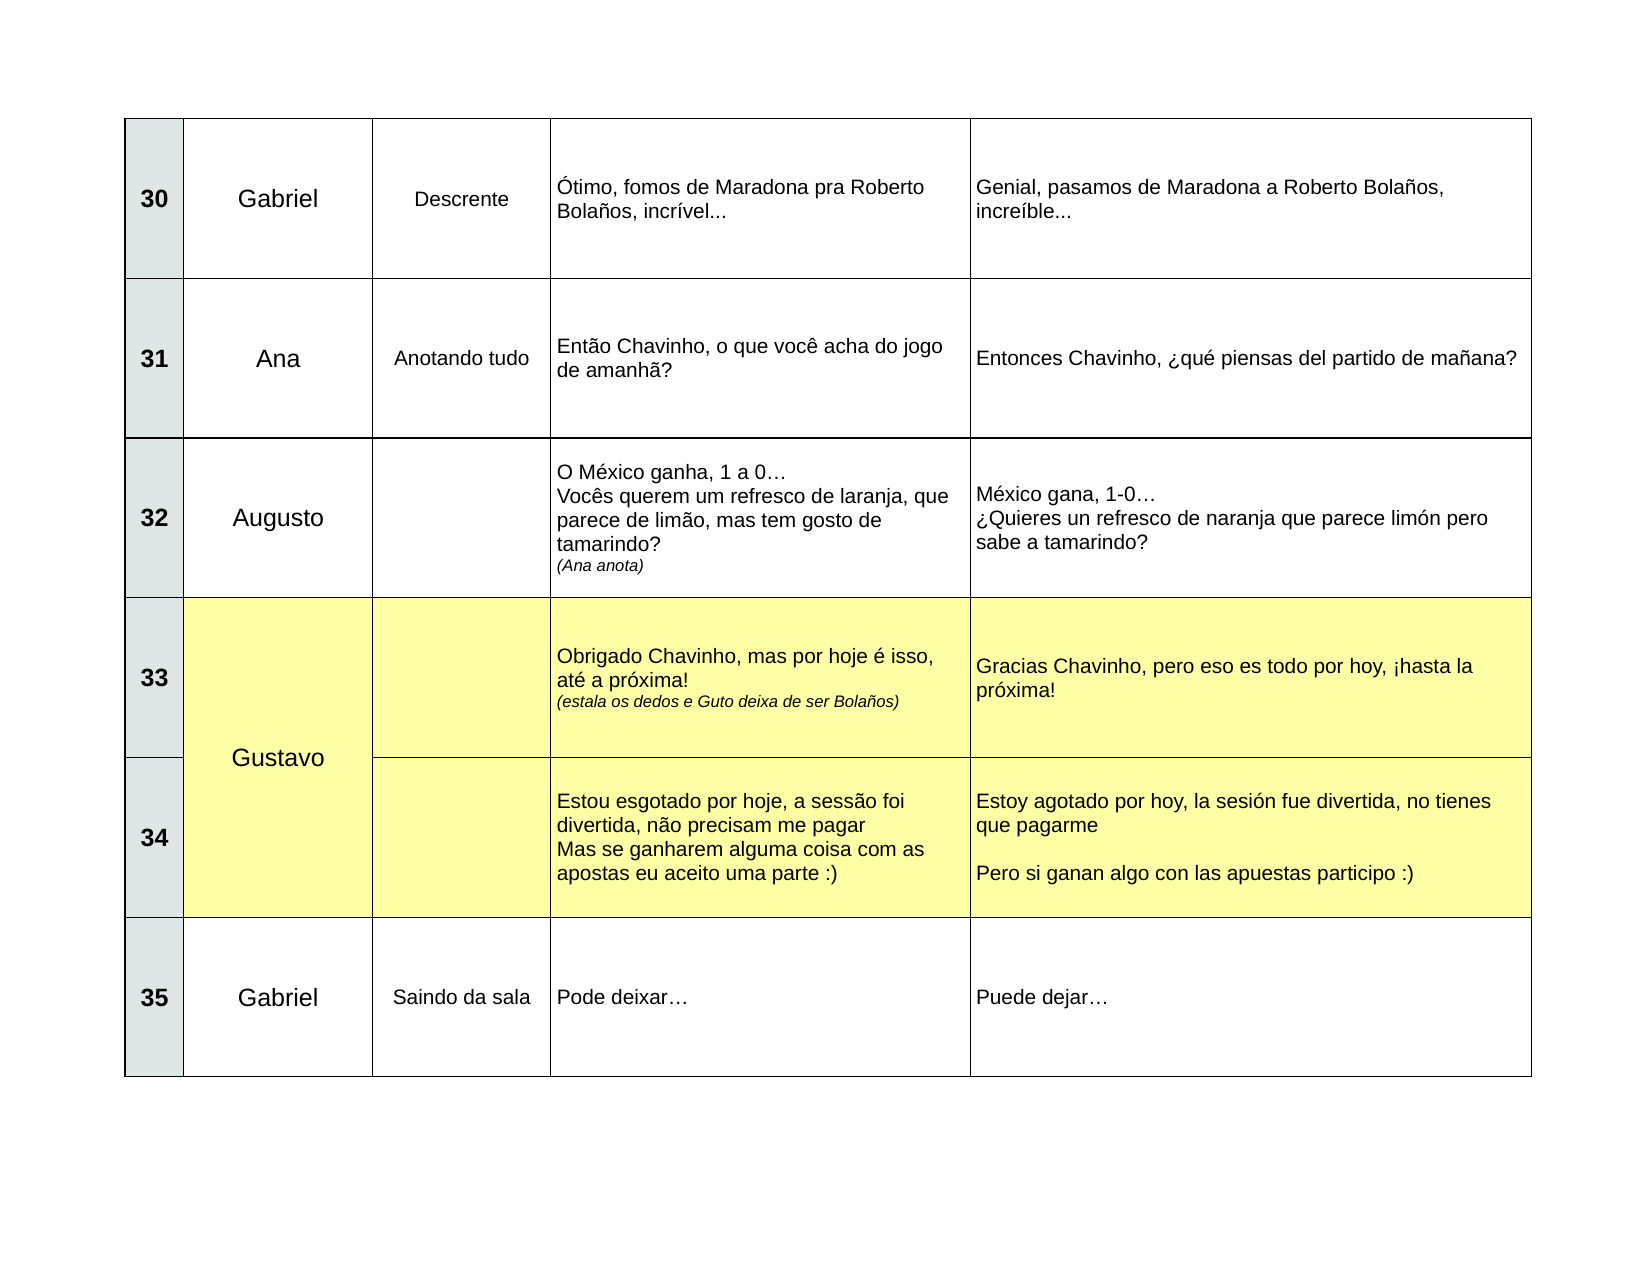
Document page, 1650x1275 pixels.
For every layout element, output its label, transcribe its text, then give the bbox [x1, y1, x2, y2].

table_cell Gracias Chavinho, pero eso es todo por hoy, ¡hasta la próxima! [971, 598, 1531, 757]
table_cell Gabriel [184, 918, 372, 1076]
table_cell Ana [184, 279, 372, 437]
table_cell Então Chavinho, o que você acha do jogo de amanhã? [551, 279, 970, 437]
table_cell Gabriel [184, 119, 372, 278]
table_cell 34 [126, 758, 183, 917]
table_cell Gustavo [184, 598, 372, 917]
table_cell Obrigado Chavinho, mas por hoje é isso, até a próxima! (estala os dedos e Guto deixa de ser Bolaños) [551, 598, 970, 757]
table_cell Estou esgotado por hoje, a sessão foi divertida, não precisam me pagar Mas se ganharem alguma coisa com as apostas eu aceito uma parte :) [551, 758, 970, 917]
table_cell [373, 598, 550, 757]
table_cell [373, 439, 550, 597]
table_cell O México ganha, 1 a 0… Vocês querem um refresco de laranja, que parece de limão, mas tem gosto de tamarindo? (Ana anota) [551, 439, 970, 597]
table_cell Ótimo, fomos de Maradona pra Roberto Bolaños, incrível... [551, 119, 970, 278]
table_cell 32 [126, 439, 183, 597]
table_cell Puede dejar… [971, 918, 1531, 1076]
table_cell Estoy agotado por hoy, la sesión fue divertida, no tienes que pagarme Pero si ganan algo con las apuestas participo :) [971, 758, 1531, 917]
table_cell Saindo da sala [373, 918, 550, 1076]
table_cell Pode deixar… [551, 918, 970, 1076]
table_cell Genial, pasamos de Maradona a Roberto Bolaños, increíble... [971, 119, 1531, 278]
table_cell Entonces Chavinho, ¿qué piensas del partido de mañana? [971, 279, 1531, 437]
table_cell 31 [126, 279, 183, 437]
table_cell México gana, 1-0… ¿Quieres un refresco de naranja que parece limón pero sabe a tamarindo? [971, 439, 1531, 597]
table_cell 35 [126, 918, 183, 1076]
table_cell Augusto [184, 439, 372, 597]
table_cell [373, 758, 550, 917]
table_cell 30 [126, 119, 183, 278]
table_cell 33 [126, 598, 183, 757]
table_cell Anotando tudo [373, 279, 550, 437]
table_cell Descrente [373, 119, 550, 278]
